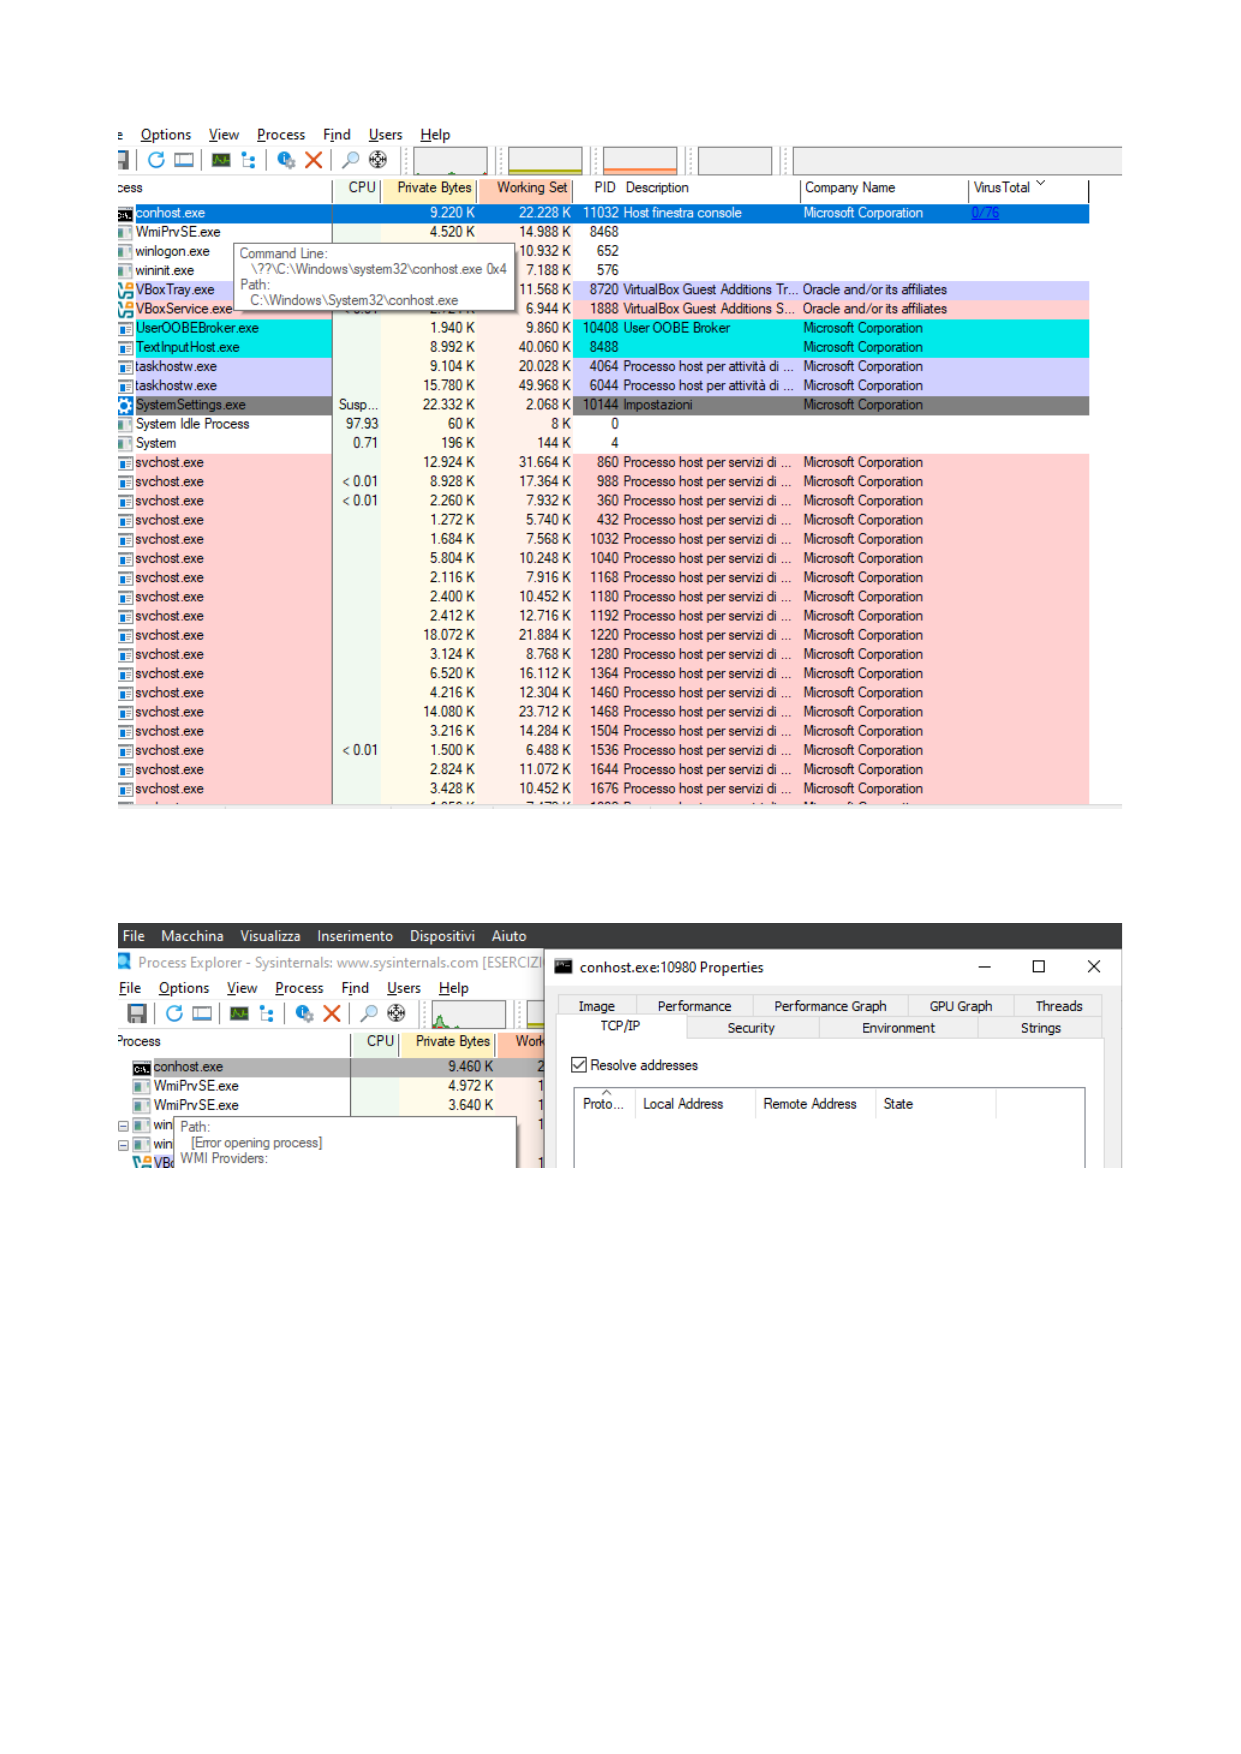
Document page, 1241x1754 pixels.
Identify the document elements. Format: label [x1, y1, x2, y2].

picture [118, 923, 1123, 1168]
picture [118, 118, 1123, 809]
